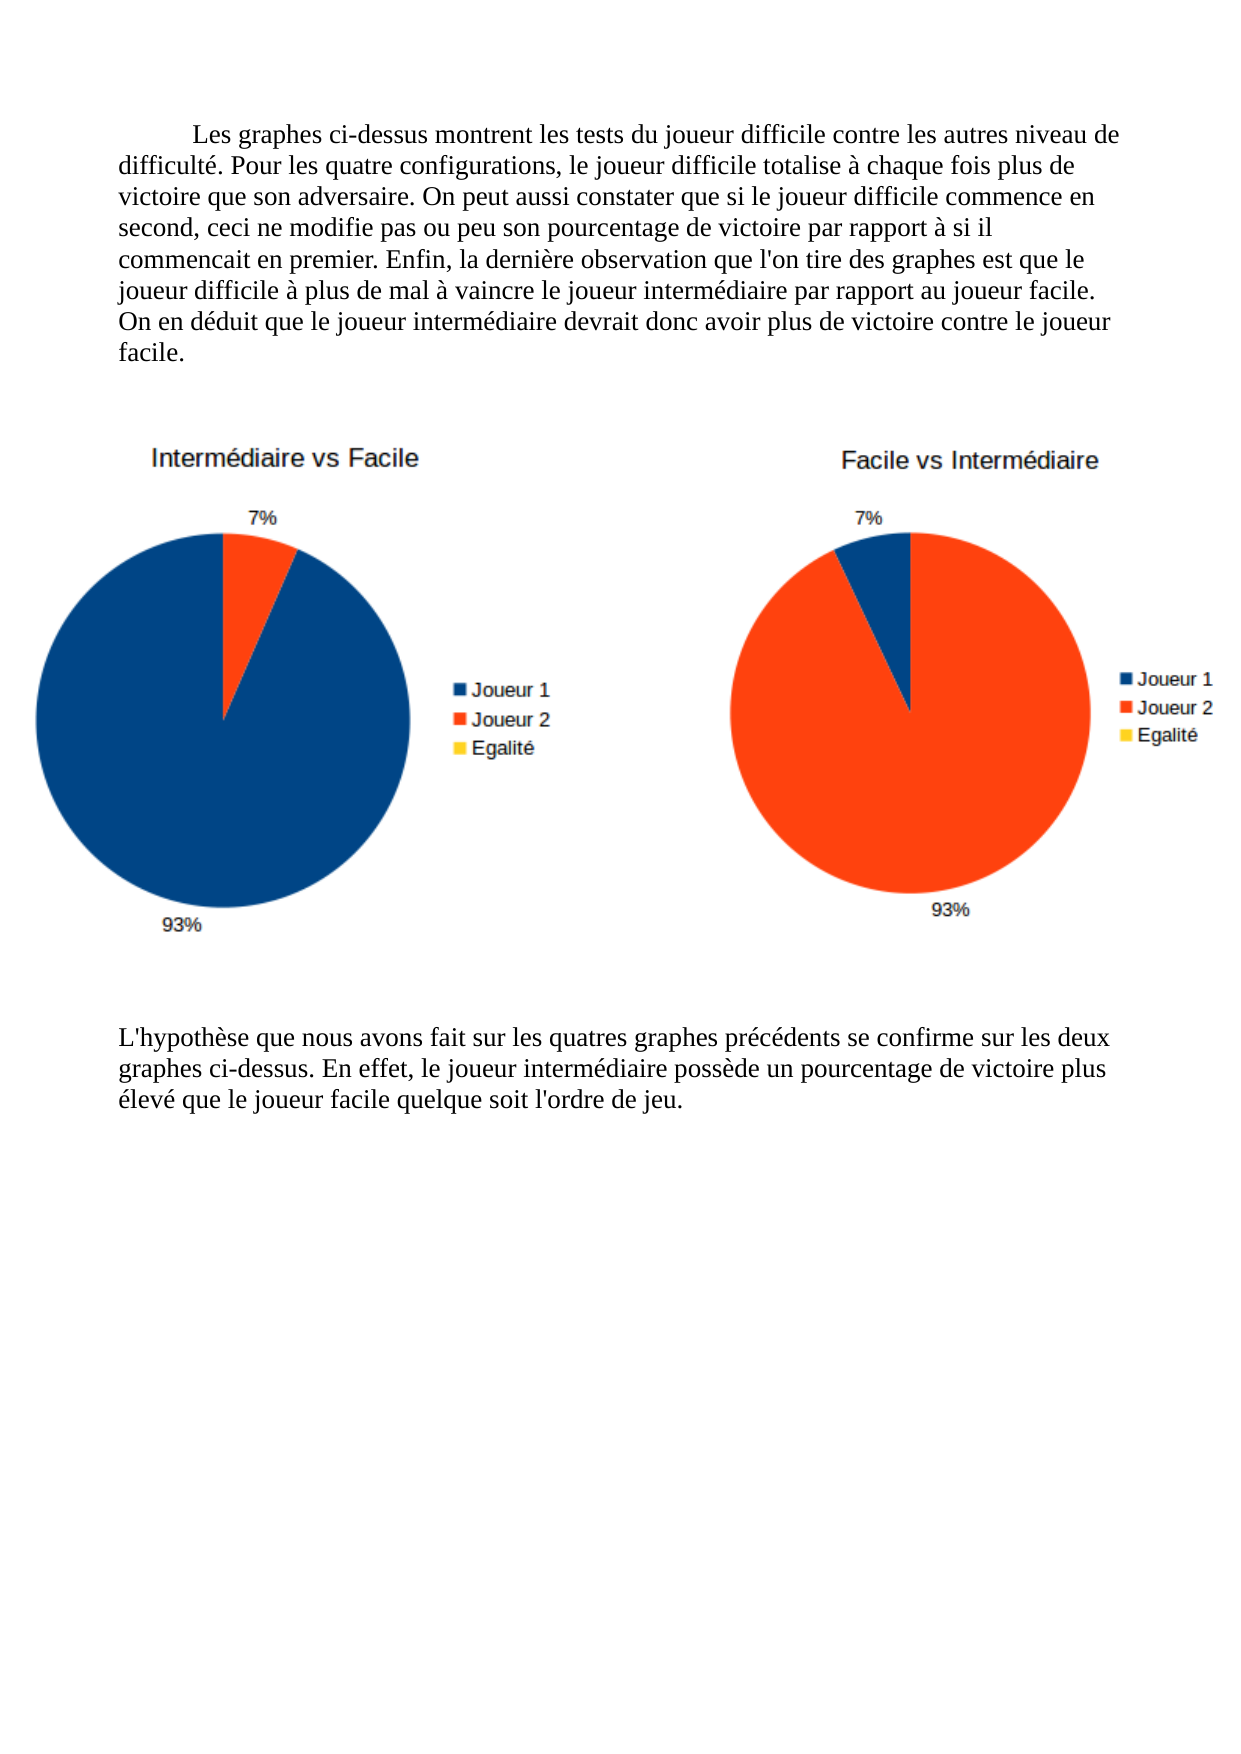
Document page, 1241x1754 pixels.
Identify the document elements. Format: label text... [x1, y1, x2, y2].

picture [23, 428, 583, 949]
text Les graphes ci-dessus montrent les tests du joueur difficile contre les autres niveau de difficulté. Pour les quatre configurations, le joueur difficile totalise à chaque fois plus de victoire que son adversaire. On peut aussi constater que si le joueur difficile commence en second, ceci ne modifie pas ou peu son pourcentage de victoire par rapport à si il commencait en premier. Enfin, la dernière observation que l'on tire des graphes est que le joueur difficile à plus de mal à vaincre le joueur intermédiaire par rapport au joueur facile. On en déduit que le joueur intermédiaire devrait donc avoir plus de victoire contre le joueur facile. [118, 118, 1122, 367]
text L'hypothèse que nous avons fait sur les quatres graphes précédents se confirme sur les deux graphes ci-dessus. En effet, le joueur intermédiaire possède un pourcentage de victoire plus élevé que le joueur facile quelque soit l'ordre de jeu. [118, 1021, 1122, 1115]
picture [706, 437, 1225, 933]
